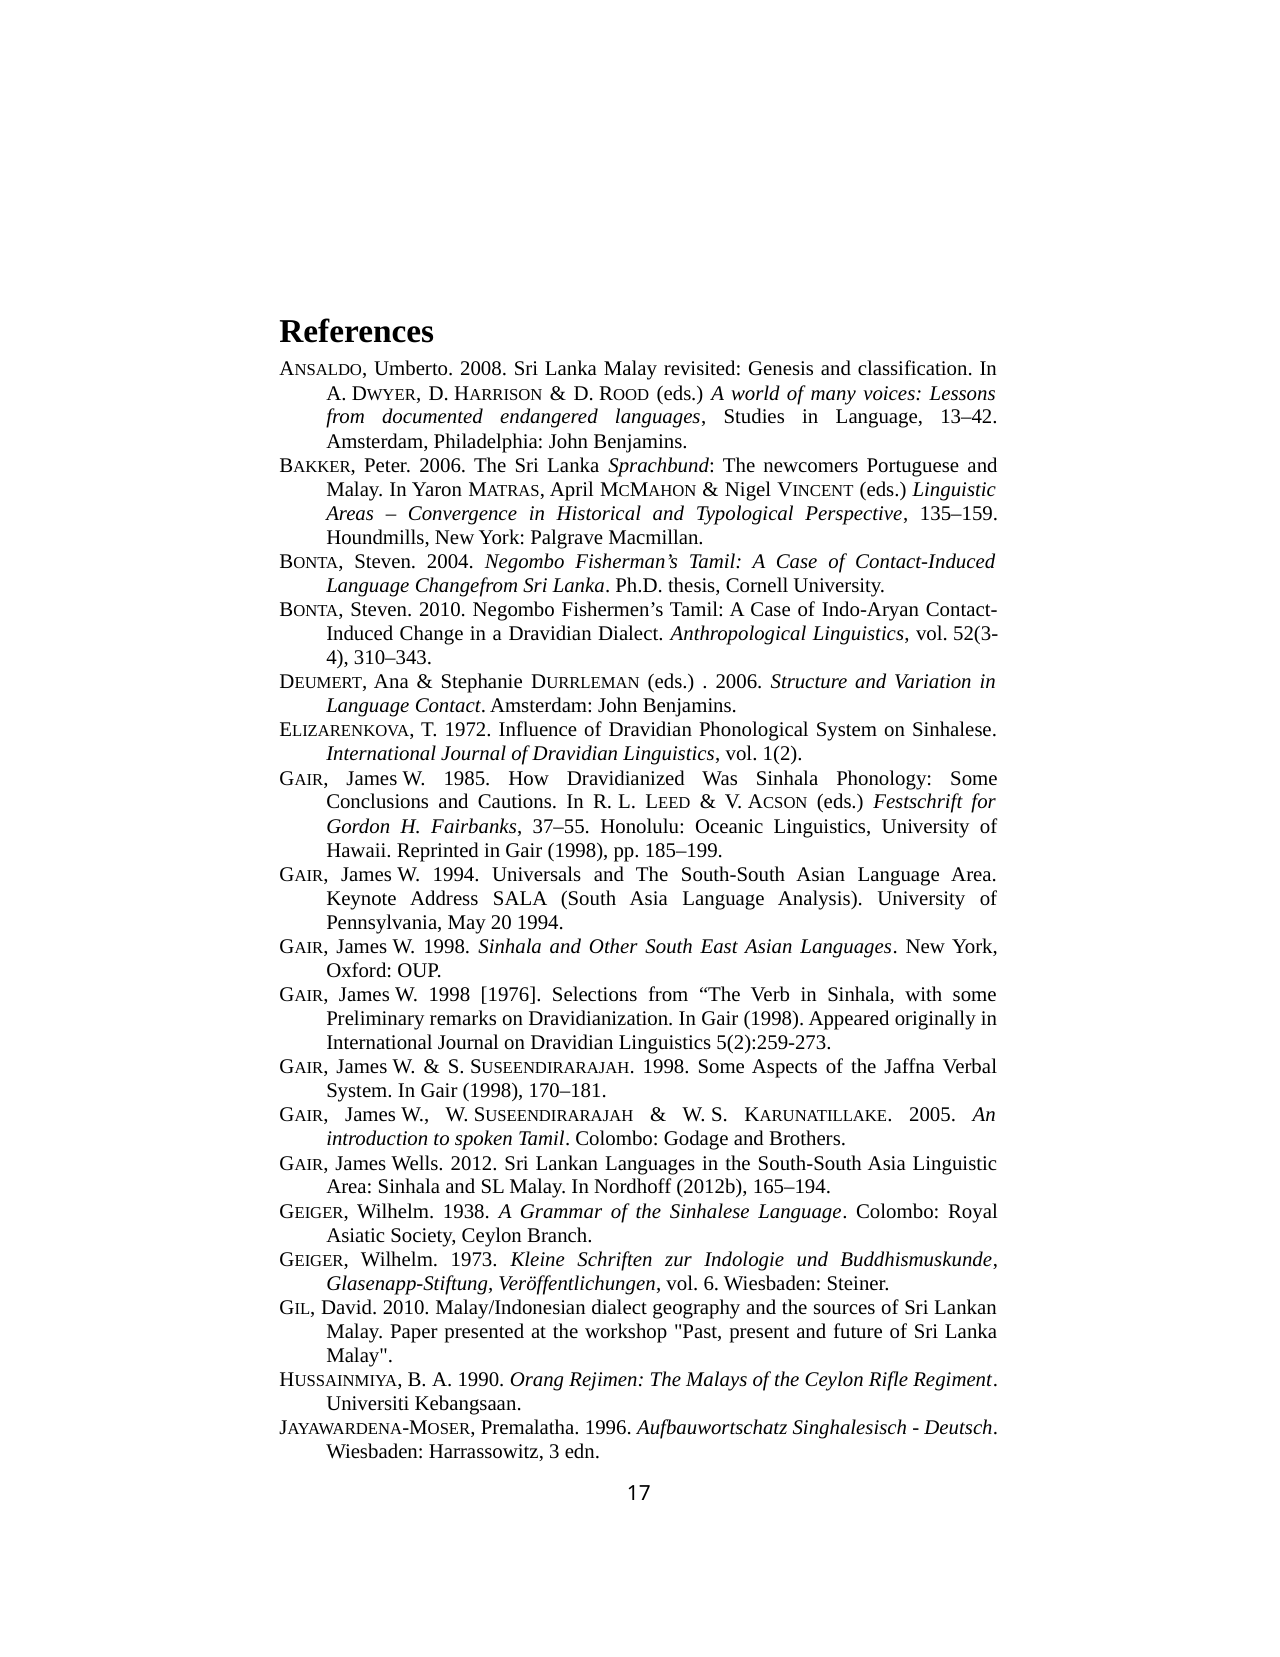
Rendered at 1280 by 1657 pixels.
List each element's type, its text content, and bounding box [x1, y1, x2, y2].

text Gair, James W. & S. Suseendirarajah. 1998. Some Aspects of the Jaffna Verbal System. In Gair (1998), 170–181. [279, 1054, 998, 1102]
text Bonta, Steven. 2010. Negombo Fishermen’s Tamil: A Case of Indo-Aryan Contact-Induced Change in a Dravidian Dialect. Anthropological Linguistics, vol. 52(3-4), 310–343. [279, 597, 998, 669]
text Gair, James Wells. 2012. Sri Lankan Languages in the South-South Asia Linguistic Area: Sinhala and SL Malay. In Nordhoff (2012b), 165–194. [279, 1150, 998, 1198]
text Jayawardena-Moser, Premalatha. 1996. Aufbauwortschatz Singhalesisch - Deutsch. Wiesbaden: Harrassowitz, 3 edn. [279, 1415, 998, 1463]
text Geiger, Wilhelm. 1973. Kleine Schriften zur Indologie und Buddhismuskunde, Glasenapp-Stiftung, Veröffentlichungen, vol. 6. Wiesbaden: Steiner. [279, 1247, 998, 1295]
text Gair, James W. 1998 [1976]. Selections from “The Verb in Sinhala, with some Preliminary remarks on Dravidianization. In Gair (1998). Appeared originally in International Journal on Dravidian Linguistics 5(2):259-273. [279, 982, 998, 1054]
text Ansaldo, Umberto. 2008. Sri Lanka Malay revisited: Genesis and classification. In A. Dwyer, D. Harrison & D. Rood (eds.) A world of many voices: Lessons from documented endangered languages, Studies in Language, 13–42. Amsterdam, Philadelphia: John Benjamins. [279, 356, 998, 453]
text Gair, James W., W. Suseendirarajah & W. S. Karunatillake. 2005. An introduction to spoken Tamil. Colombo: Godage and Brothers. [279, 1102, 998, 1150]
text Bakker, Peter. 2006. The Sri Lanka Sprachbund: The newcomers Portuguese and Malay. In Yaron Matras, April McMahon & Nigel Vincent (eds.) Linguistic Areas – Convergence in Historical and Typological Perspective, 135–159. Houndmills, New York: Palgrave Macmillan. [279, 453, 998, 549]
text Elizarenkova, T. 1972. Influence of Dravidian Phonological System on Sinhalese. International Journal of Dravidian Linguistics, vol. 1(2). [279, 717, 998, 765]
text Gil, David. 2010. Malay/Indonesian dialect geography and the sources of Sri Lankan Malay. Paper presented at the workshop "Past, present and future of Sri Lanka Malay". [279, 1295, 998, 1367]
text Geiger, Wilhelm. 1938. A Grammar of the Sinhalese Language. Colombo: Royal Asiatic Society, Ceylon Branch. [279, 1198, 998, 1247]
text Gair, James W. 1985. How Dravidianized Was Sinhala Phonology: Some Conclusions and Cautions. In R. L. Leed & V. Acson (eds.) Festschrift for Gordon H. Fairbanks, 37–55. Honolulu: Oceanic Linguistics, University of Hawaii. Reprinted in Gair (1998), pp. 185–199. [279, 765, 998, 862]
text Deumert, Ana & Stephanie Durrleman (eds.) . 2006. Structure and Variation in Language Contact. Amsterdam: John Benjamins. [279, 669, 998, 717]
text References [279, 312, 998, 350]
text Bonta, Steven. 2004. Negombo Fisherman’s Tamil: A Case of Contact-Induced Language Changefrom Sri Lanka. Ph.D. thesis, Cornell University. [279, 549, 998, 597]
text Gair, James W. 1994. Universals and The South-South Asian Language Area. Keynote Address SALA (South Asia Language Analysis). University of Pennsylvania, May 20 1994. [279, 862, 998, 934]
text Gair, James W. 1998. Sinhala and Other South East Asian Languages. New York, Oxford: OUP. [279, 934, 998, 982]
text Hussainmiya, B. A. 1990. Orang Rejimen: The Malays of the Ceylon Rifle Regiment. Universiti Kebangsaan. [279, 1367, 998, 1415]
